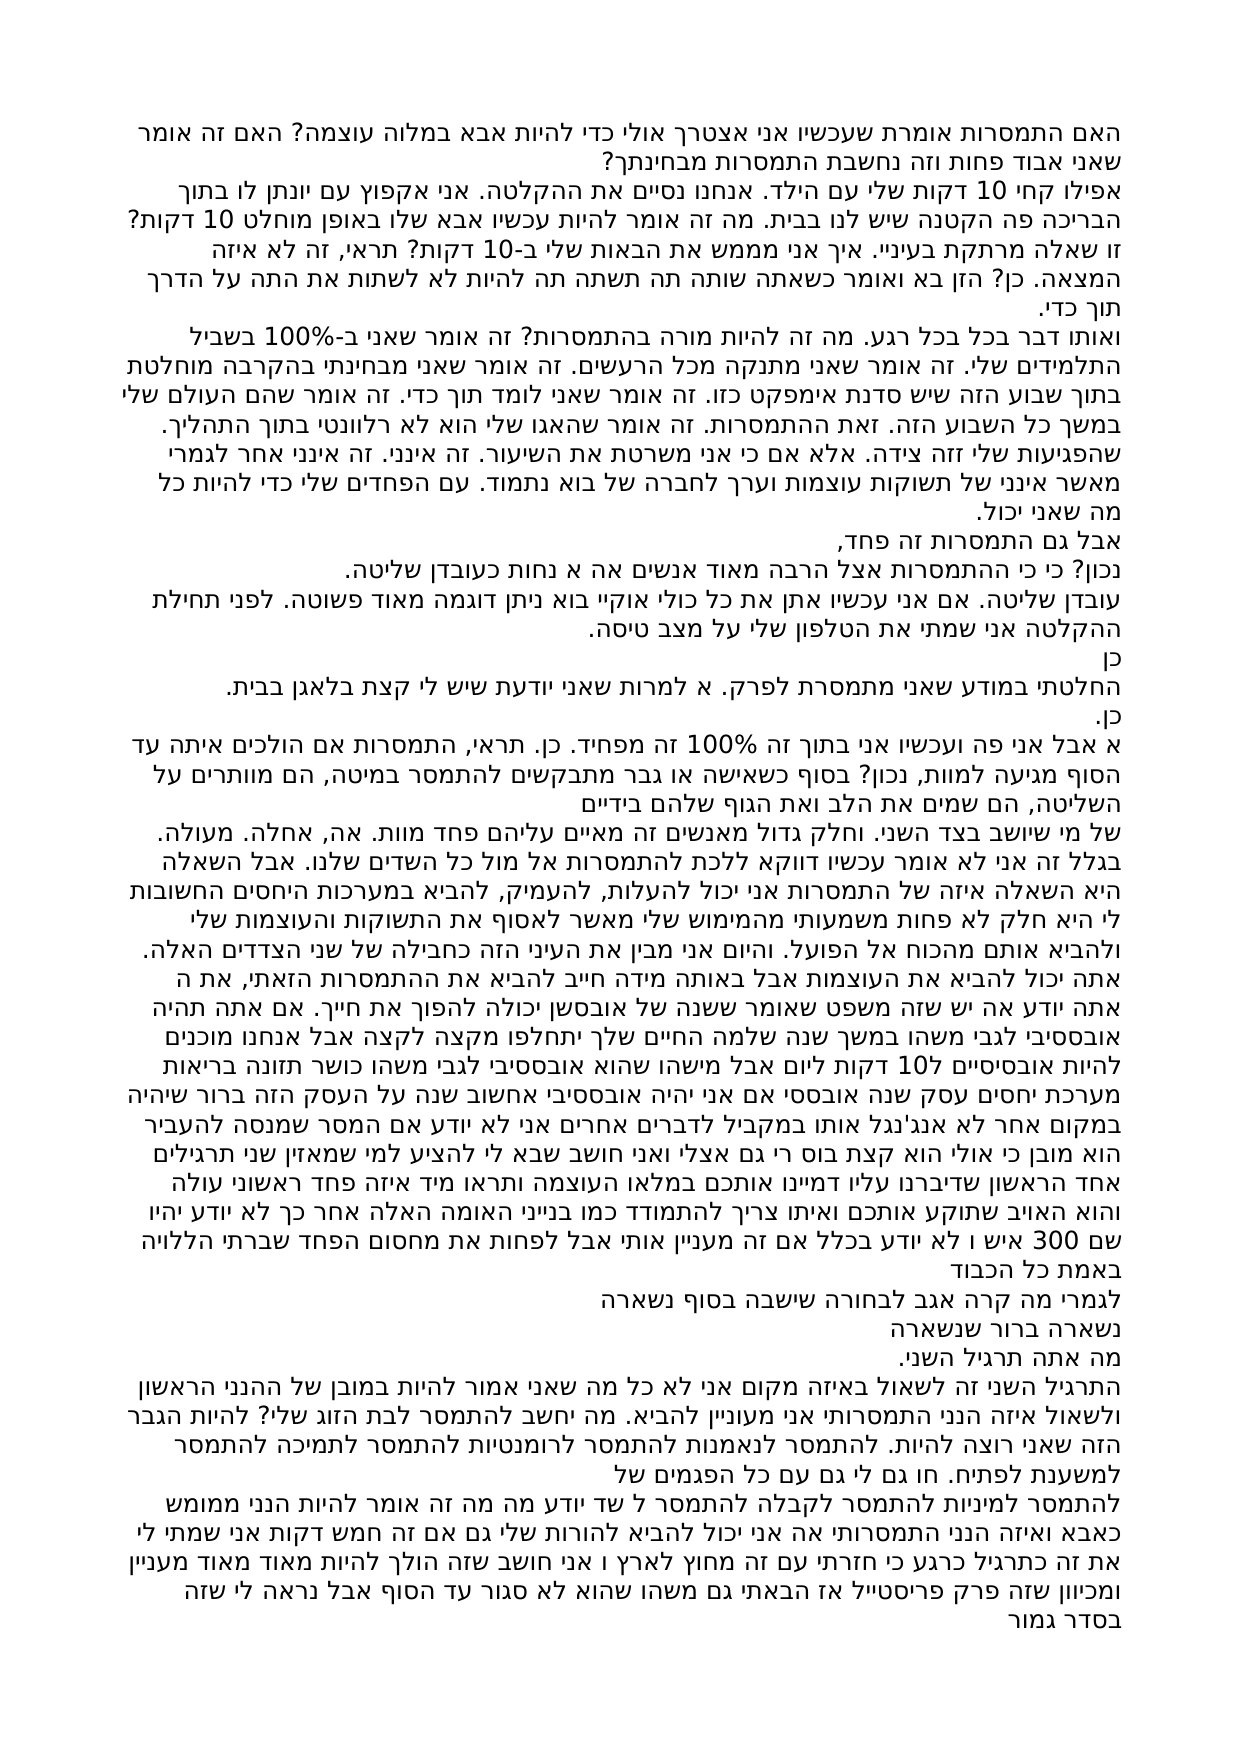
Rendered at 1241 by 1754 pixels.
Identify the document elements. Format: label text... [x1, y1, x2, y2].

text החלטתי במודע שאני מתמסרת לפרק. א למרות שאני יודעת שיש לי קצת בלאגן בבית. [118, 672, 1122, 701]
text כן. [118, 701, 1122, 731]
text של מי שיושב בצד השני. וחלק גדול מאנשים זה מאיים עליהם פחד מוות. אה, אחלה. מעולה. בגלל זה אני לא אומר עכשיו דווקא ללכת להתמסרות אל מול כל השדים שלנו. אבל השאלה היא השאלה איזה של התמסרות אני יכול להעלות, להעמיק, להביא במערכות היחסים החשובות לי היא חלק לא פחות משמעותי מהמימוש שלי מאשר לאסוף את התשוקות והעוצמות שלי ולהביא אותם מהכוח אל הפועל. והיום אני מבין את העיני הזה כחבילה של שני הצדדים האלה. אתה יכול להביא את העוצמות אבל באותה מידה חייב להביא את ההתמסרות הזאתי, את ה אתה יודע אה יש שזה משפט שאומר ששנה של אובסשן יכולה להפוך את חייך. אם אתה תהיה אובססיבי לגבי משהו במשך שנה שלמה החיים שלך יתחלפו מקצה לקצה אבל אנחנו מוכנים להיות אובסיסיים ל10 דקות ליום אבל מישהו שהוא אובססיבי לגבי משהו כושר תזונה בריאות מערכת יחסים עסק שנה אובססי אם אני יהיה אובססיבי אחשוב שנה על העסק הזה ברור שיהיה במקום אחר לא אנג'נגל אותו במקביל לדברים אחרים אני לא יודע אם המסר שמנסה להעביר הוא מובן כי אולי הוא קצת בוס רי גם אצלי ואני חושב שבא לי להציע למי שמאזין שני תרגילים אחד הראשון שדיברנו עליו דמיינו אותכם במלאו העוצמה ותראו מיד איזה פחד ראשוני עולה והוא האויב שתוקע אותכם ואיתו צריך להתמודד כמו בנייני האומה האלה אחר כך לא יודע יהיו שם 300 איש ו לא יודע בכלל אם זה מעניין אותי אבל לפחות את מחסום הפחד שברתי הללויה באמת כל הכבוד [118, 818, 1122, 1285]
text מה אתה תרגיל השני. [118, 1343, 1122, 1372]
text ואותו דבר בכל בכל רגע. מה זה להיות מורה בהתמסרות? זה אומר שאני ב-100% בשביל התלמידים שלי. זה אומר שאני מתנקה מכל הרעשים. זה אומר שאני מבחינתי בהקרבה מוחלטת בתוך שבוע הזה שיש סדנת אימפקט כזו. זה אומר שאני לומד תוך כדי. זה אומר שהם העולם שלי במשך כל השבוע הזה. זאת ההתמסרות. זה אומר שהאגו שלי הוא לא רלוונטי בתוך התהליך. שהפגיעות שלי זזה צידה. אלא אם כי אני משרטת את השיעור. זה אינני. זה אינני אחר לגמרי מאשר אינני של תשוקות עוצמות וערך לחברה של בוא נתמוד. עם הפחדים שלי כדי להיות כל מה שאני יכול. [118, 322, 1122, 526]
text האם התמסרות אומרת שעכשיו אני אצטרך אולי כדי להיות אבא במלוה עוצמה? האם זה אומר שאני אבוד פחות וזה נחשבת התמסרות מבחינתך? [118, 118, 1122, 176]
text תוך כדי. [118, 293, 1122, 322]
text נשארה ברור שנשארה [118, 1314, 1122, 1343]
text אפילו קחי 10 דקות שלי עם הילד. אנחנו נסיים את ההקלטה. אני אקפוץ עם יונתן לו בתוך הבריכה פה הקטנה שיש לנו בבית. מה זה אומר להיות עכשיו אבא שלו באופן מוחלט 10 דקות? זו שאלה מרתקת בעיניי. איך אני מממש את הבאות שלי ב-10 דקות? תראי, זה לא איזה המצאה. כן? הזן בא ואומר כשאתה שותה תה תשתה תה להיות לא לשתות את התה על הדרך [118, 176, 1122, 293]
text עובדן שליטה. אם אני עכשיו אתן את כל כולי אוקיי בוא ניתן דוגמה מאוד פשוטה. לפני תחילת ההקלטה אני שמתי את הטלפון שלי על מצב טיסה. [118, 585, 1122, 643]
text כן [118, 643, 1122, 672]
text להתמסר למיניות להתמסר לקבלה להתמסר ל שד יודע מה מה זה אומר להיות הנני ממומש כאבא ואיזה הנני התמסרותי אה אני יכול להביא להורות שלי גם אם זה חמש דקות אני שמתי לי את זה כתרגיל כרגע כי חזרתי עם זה מחוץ לארץ ו אני חושב שזה הולך להיות מאוד מאוד מעניין ומכיוון שזה פרק פריסטייל אז הבאתי גם משהו שהוא לא סגור עד הסוף אבל נראה לי שזה בסדר גמור [118, 1489, 1122, 1635]
text התרגיל השני זה לשאול באיזה מקום אני לא כל מה שאני אמור להיות במובן של ההנני הראשון ולשאול איזה הנני התמסרותי אני מעוניין להביא. מה יחשב להתמסר לבת הזוג שלי? להיות הגבר הזה שאני רוצה להיות. להתמסר לנאמנות להתמסר לרומנטיות להתמסר לתמיכה להתמסר למשענת לפתיח. חו גם לי גם עם כל הפגמים של [118, 1372, 1122, 1489]
text אבל גם התמסרות זה פחד, [118, 526, 1122, 556]
text לגמרי מה קרה אגב לבחורה שישבה בסוף נשארה [118, 1285, 1122, 1314]
text א אבל אני פה ועכשיו אני בתוך זה 100% זה מפחיד. כן. תראי, התמסרות אם הולכים איתה עד הסוף מגיעה למוות, נכון? בסוף כשאישה או גבר מתבקשים להתמסר במיטה, הם מוותרים על השליטה, הם שמים את הלב ואת הגוף שלהם בידיים [118, 731, 1122, 818]
text נכון? כי כי ההתמסרות אצל הרבה מאוד אנשים אה א נחות כעובדן שליטה. [118, 556, 1122, 585]
